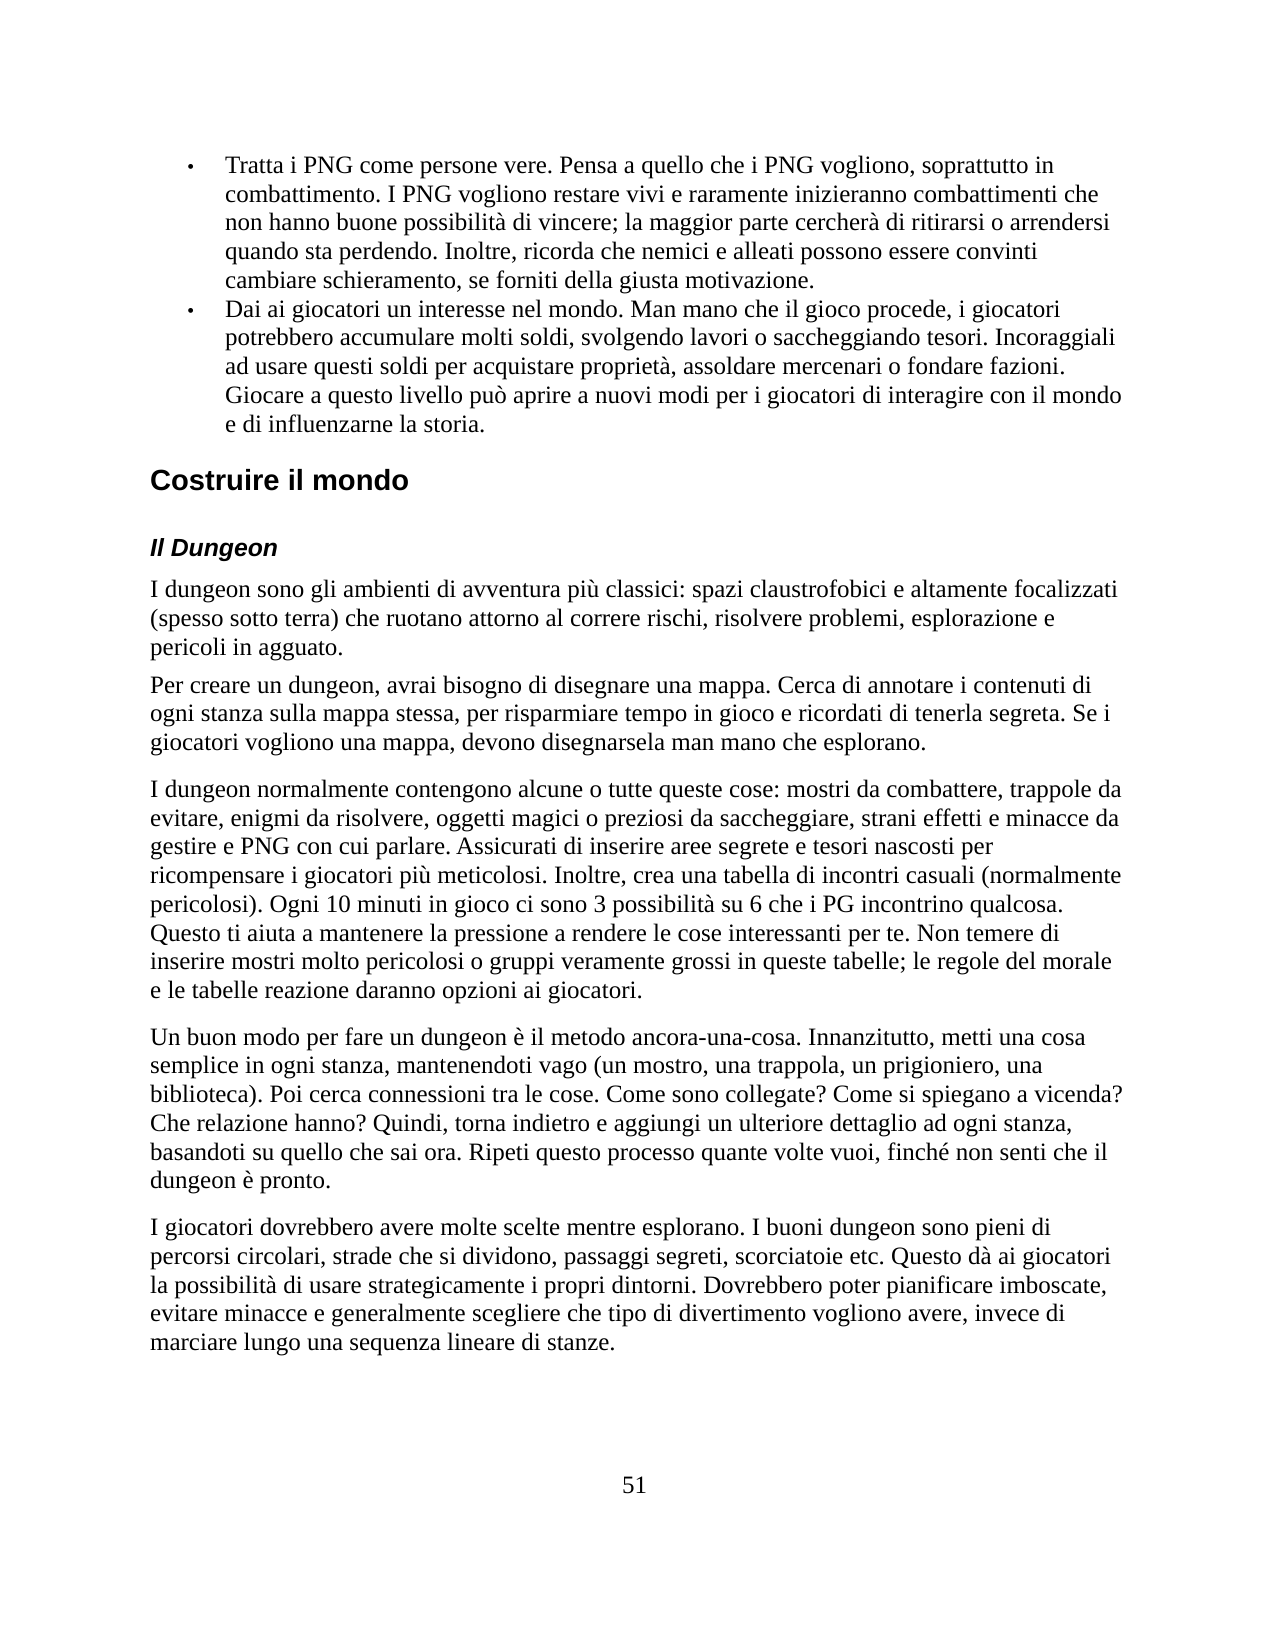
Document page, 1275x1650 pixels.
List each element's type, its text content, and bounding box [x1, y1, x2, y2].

subtitle Costruire il mondo [150, 462, 1125, 496]
list Tratta i PNG come persone vere. Pensa a quello che i PNG vogliono, soprattutto in combattimento. I PNG vogliono restare vivi e raramente inizieranno combattimenti che non hanno buone possibilità di vincere; la maggior parte cercherà di ritirarsi o arrendersi quando sta perdendo. Inoltre, ricorda che nemici e alleati possono essere convinti cambiare schieramento, se forniti della giusta motivazione. [187, 150, 1125, 294]
text I dungeon sono gli ambienti di avventura più classici: spazi claustrofobici e altamente focalizzati (spesso sotto terra) che ruotano attorno al correre rischi, risolvere problemi, esplorazione e pericoli in agguato. [150, 574, 1125, 661]
text Per creare un dungeon, avrai bisogno di disegnare una mappa. Cerca di annotare i contenuti di ogni stanza sulla mappa stessa, per risparmiare tempo in gioco e ricordati di tenerla segreta. Se i giocatori vogliono una mappa, devono disegnarsela man mano che esplorano. [150, 670, 1125, 756]
text Un buon modo per fare un dungeon è il metodo ancora-una-cosa. Innanzitutto, metti una cosa semplice in ogni stanza, mantenendoti vago (un mostro, una trappola, un prigioniero, una biblioteca). Poi cerca connessioni tra le cose. Come sono collegate? Come si spiegano a vicenda? Che relazione hanno? Quindi, torna indietro e aggiungi un ulteriore dettaglio ad ogni stanza, basandoti su quello che sai ora. Ripeti questo processo quante volte vuoi, finché non senti che il dungeon è pronto. [150, 1022, 1125, 1194]
subtitle Il Dungeon [150, 533, 1125, 562]
text I giocatori dovrebbero avere molte scelte mentre esplorano. I buoni dungeon sono pieni di percorsi circolari, strade che si dividono, passaggi segreti, scorciatoie etc. Questo dà ai giocatori la possibilità di usare strategicamente i propri dintorni. Dovrebbero poter pianificare imboscate, evitare minacce e generalmente scegliere che tipo di divertimento vogliono avere, invece di marciare lungo una sequenza lineare di stanze. [150, 1212, 1125, 1356]
text I dungeon normalmente contengono alcune o tutte queste cose: mostri da combattere, trappole da evitare, enigmi da risolvere, oggetti magici o preziosi da saccheggiare, strani effetti e minacce da gestire e PNG con cui parlare. Assicurati di inserire aree segrete e tesori nascosti per ricompensare i giocatori più meticolosi. Inoltre, crea una tabella di incontri casuali (normalmente pericolosi). Ogni 10 minuti in gioco ci sono 3 possibilità su 6 che i PG incontrino qualcosa. Questo ti aiuta a mantenere la pressione a rendere le cose interessanti per te. Non temere di inserire mostri molto pericolosi o gruppi veramente grossi in queste tabelle; le regole del morale e le tabelle reazione daranno opzioni ai giocatori. [150, 774, 1125, 1004]
list Dai ai giocatori un interesse nel mondo. Man mano che il gioco procede, i giocatori potrebbero accumulare molti soldi, svolgendo lavori o saccheggiando tesori. Incoraggiali ad usare questi soldi per acquistare proprietà, assoldare mercenari o fondare fazioni. Giocare a questo livello può aprire a nuovi modi per i giocatori di interagire con il mondo e di influenzarne la storia. [187, 294, 1125, 437]
